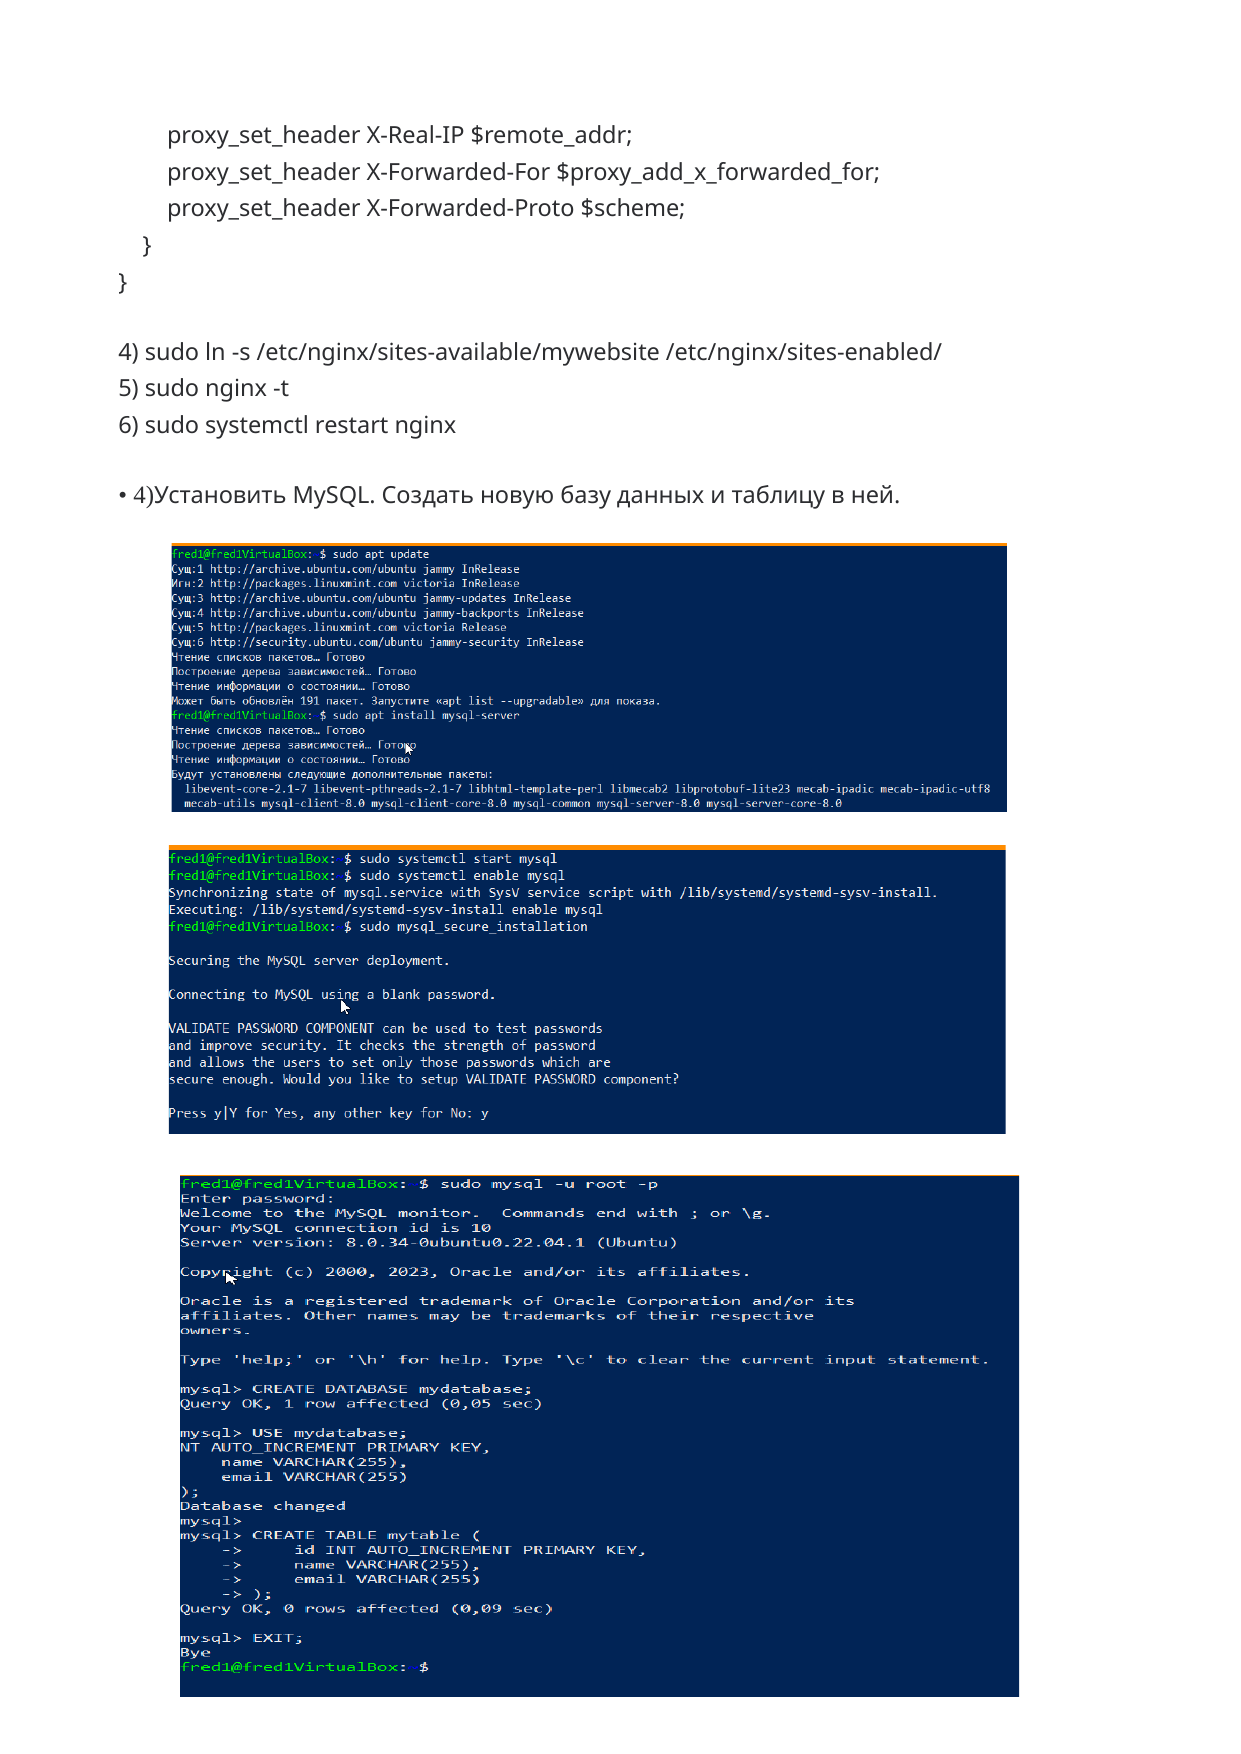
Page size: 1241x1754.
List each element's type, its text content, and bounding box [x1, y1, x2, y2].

text 6) sudo systemctl restart nginx [118, 408, 1122, 441]
text } [118, 228, 1122, 260]
text 5) sudo nginx -t [118, 372, 1122, 404]
text proxy_set_header X-Forwarded-Proto $scheme; [118, 192, 1122, 224]
picture [168, 845, 1006, 1134]
picture [171, 543, 1007, 812]
picture [180, 1175, 1020, 1697]
text } [118, 265, 1122, 297]
text • 4)Установить MySQL. Создать новую базу данных и таблицу в ней. [118, 478, 1122, 510]
text proxy_set_header X-Forwarded-For $proxy_add_x_forwarded_for; [118, 155, 1122, 187]
text 4) sudo ln -s /etc/nginx/sites-available/mywebsite /etc/nginx/sites-enabled/ [118, 335, 1122, 367]
text proxy_set_header X-Real-IP $remote_addr; [118, 118, 1122, 150]
